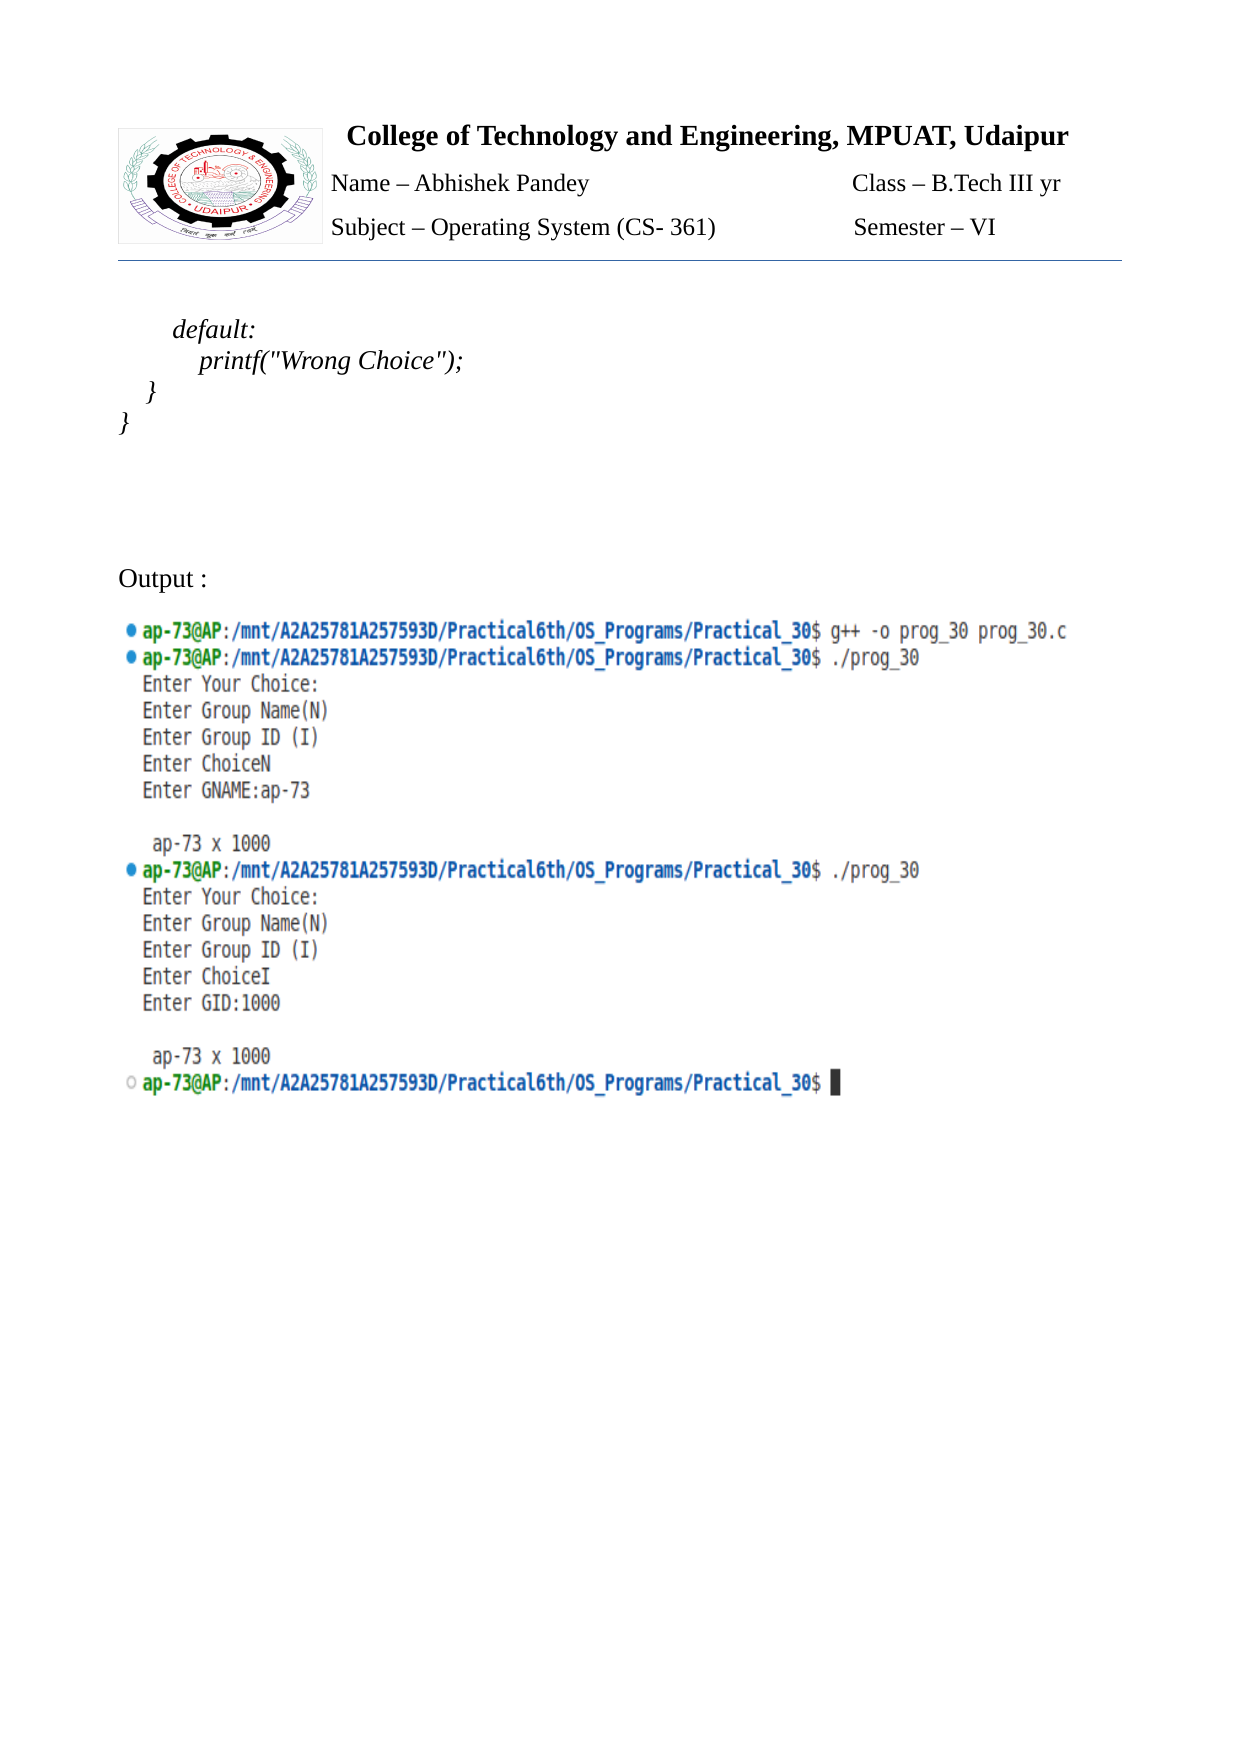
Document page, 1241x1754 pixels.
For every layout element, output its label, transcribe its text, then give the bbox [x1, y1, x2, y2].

text } [118, 406, 1122, 437]
text Output : [118, 562, 1122, 593]
text printf("Wrong Choice"); [118, 344, 1122, 375]
text default: [118, 313, 1122, 344]
text } [118, 375, 1122, 406]
picture [118, 128, 323, 244]
picture [118, 604, 1123, 1164]
